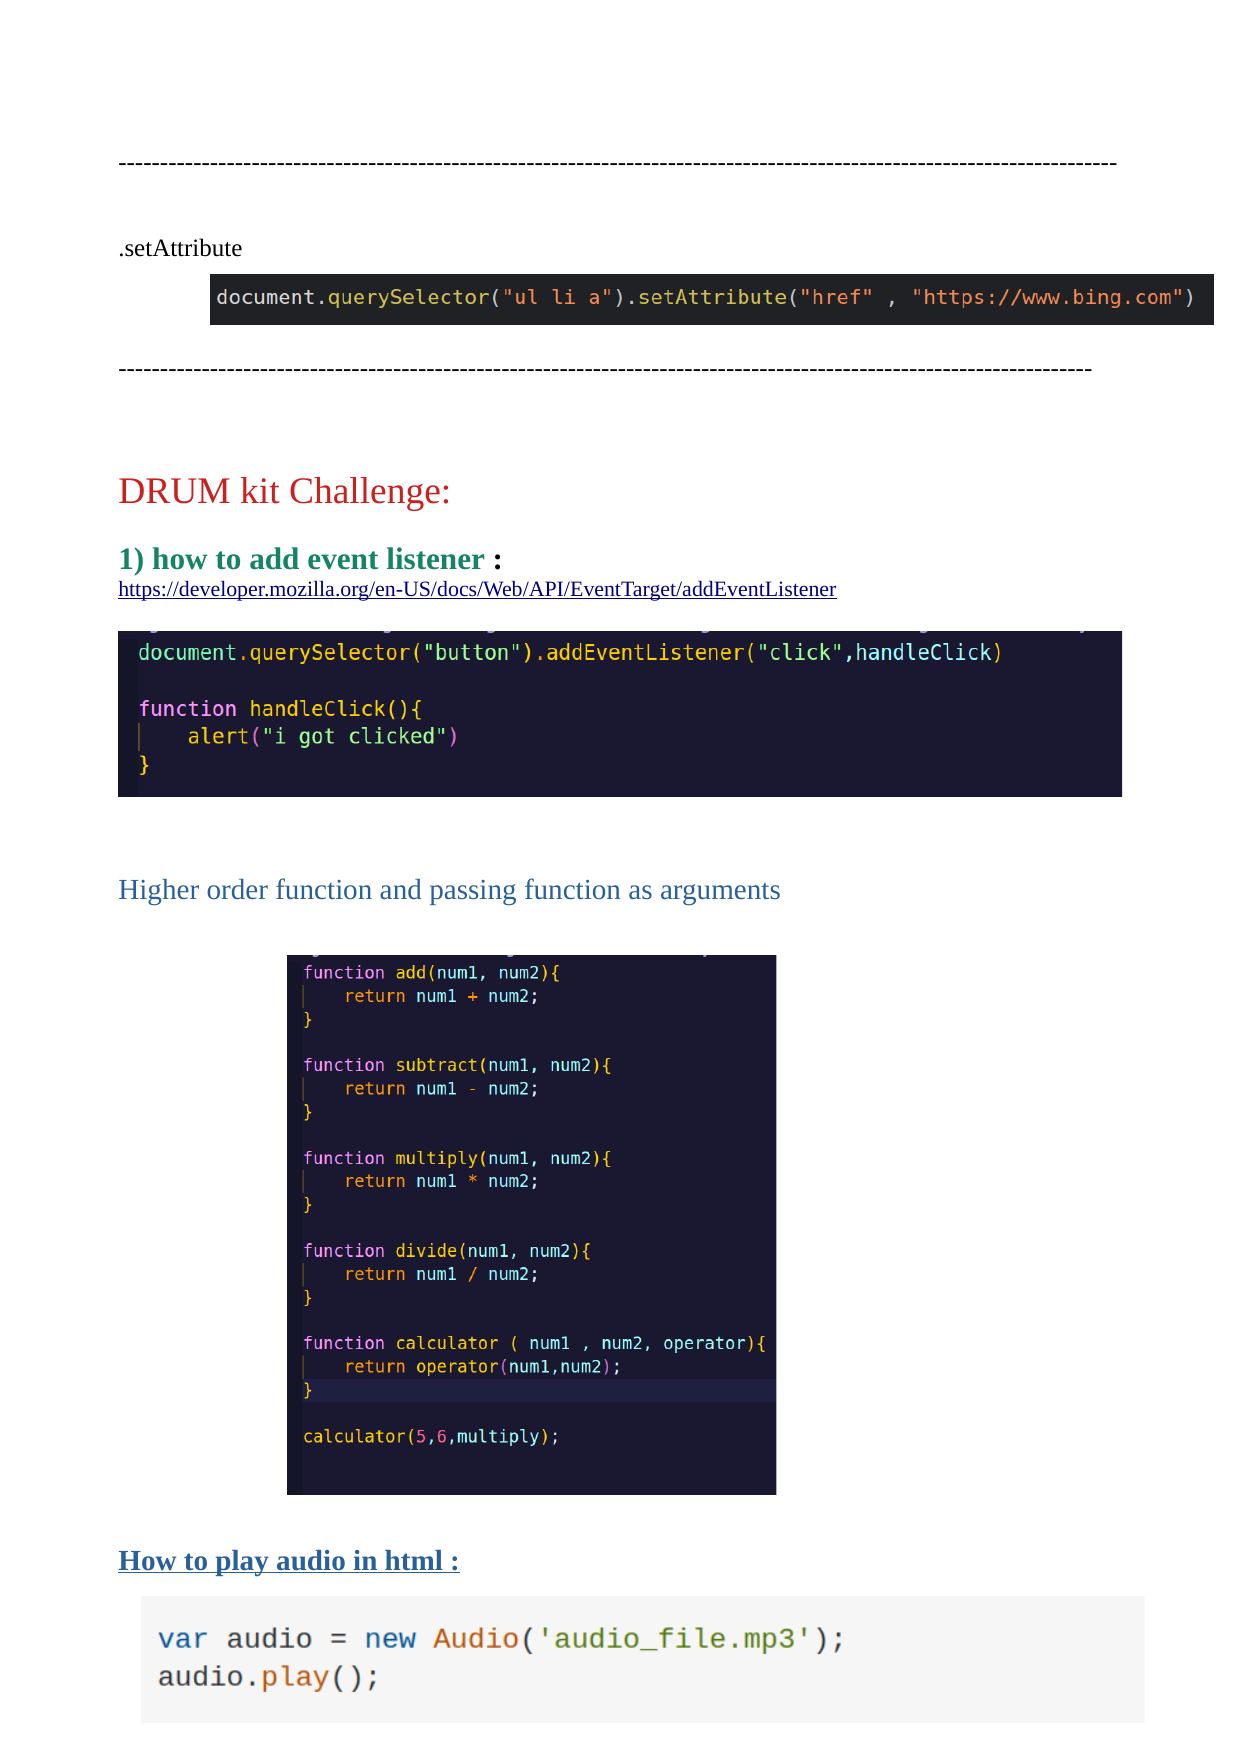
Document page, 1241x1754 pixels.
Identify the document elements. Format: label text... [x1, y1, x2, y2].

text ------------------------------------------------------------------------------------------------------------------------ [118, 147, 1122, 176]
text .setAttribute [118, 233, 1122, 262]
text --------------------------------------------------------------------------------------------------------------------- [118, 353, 1122, 382]
picture [118, 631, 1123, 797]
picture [210, 274, 1214, 325]
text Higher order function and passing function as arguments [118, 872, 1122, 905]
text How to play audio in html : [118, 1543, 1122, 1576]
text DRUM kit Challenge: [118, 468, 1122, 511]
picture [140, 1596, 1145, 1754]
text 1) how to add event listener : https://developer.mozilla.org/en-US/docs/Web/API/EventTarget/addEventListener [118, 540, 1122, 601]
picture [287, 955, 777, 1495]
